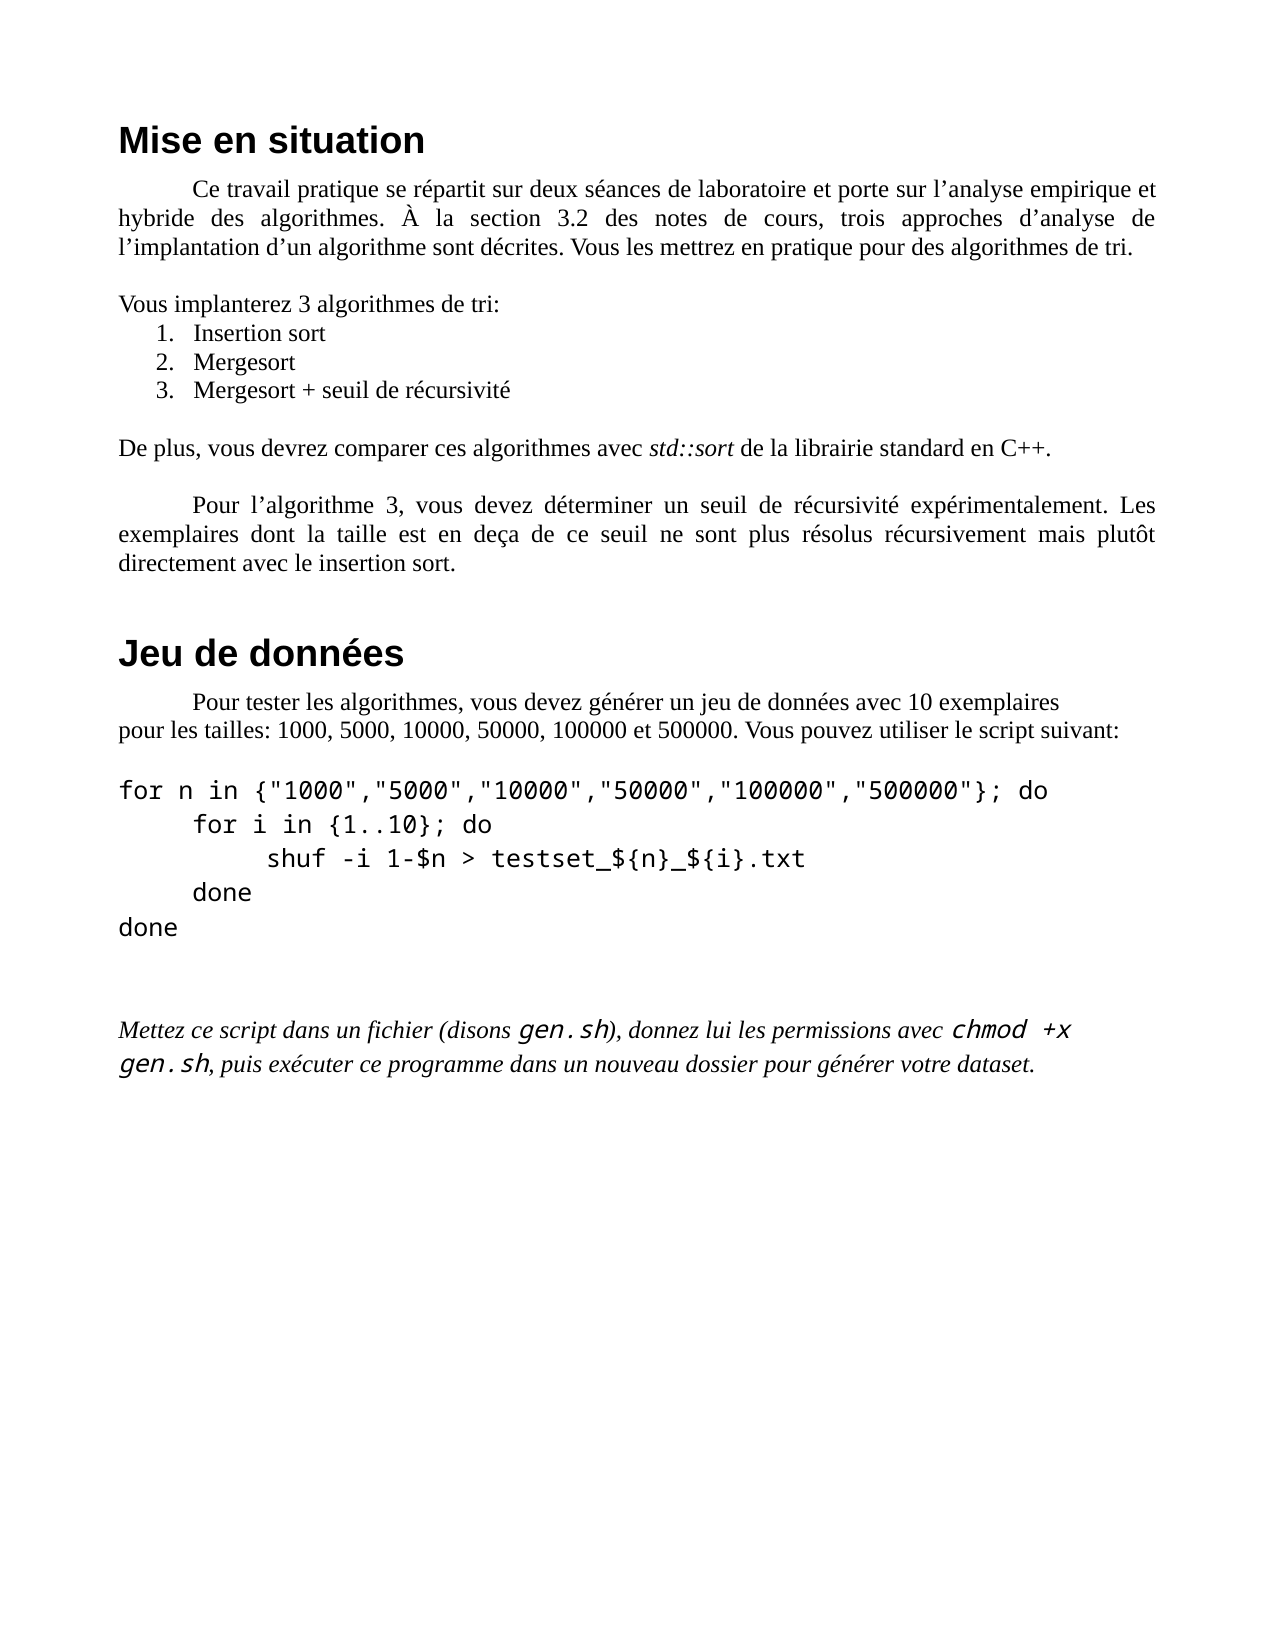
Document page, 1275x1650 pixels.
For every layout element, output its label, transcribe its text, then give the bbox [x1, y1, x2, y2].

subtitle Mise en situation [118, 118, 1157, 162]
text De plus, vous devrez comparer ces algorithmes avec std::sort de la librairie standard en C++. [118, 433, 1157, 462]
subtitle Jeu de données [118, 631, 1157, 674]
list Insertion sort [156, 318, 1157, 347]
list Mergesort + seuil de récursivité [156, 376, 1157, 404]
text Vous implanterez 3 algorithmes de tri: [118, 289, 1157, 318]
text done [118, 875, 1157, 909]
text for n in {"1000","5000","10000","50000","100000","500000"}; do [118, 773, 1157, 807]
text Pour tester les algorithmes, vous devez générer un jeu de données avec 10 exemplaires [118, 687, 1157, 715]
text shuf -i 1-$n > testset_${n}_${i}.txt [118, 841, 1157, 875]
text pour les tailles: 1000, 5000, 10000, 50000, 100000 et 500000. Vous pouvez utiliser le script suivant: [118, 715, 1157, 744]
text done [118, 909, 1157, 943]
text Mettez ce script dans un fichier (disons gen.sh), donnez lui les permissions avec chmod +x gen.sh, puis exécuter ce programme dans un nouveau dossier pour générer votre dataset. [118, 1011, 1157, 1079]
text for i in {1..10}; do [118, 807, 1157, 841]
text Ce travail pratique se répartit sur deux séances de laboratoire et porte sur l’analyse empirique et hybride des algorithmes. À la section 3.2 des notes de cours, trois approches d’analyse de l’implantation d’un algorithme sont décrites. Vous les mettrez en pratique pour des algorithmes de tri. [118, 174, 1157, 261]
list Mergesort [156, 347, 1157, 376]
text Pour l’algorithme 3, vous devez déterminer un seuil de récursivité expérimentalement. Les exemplaires dont la taille est en deça de ce seuil ne sont plus résolus récursivement mais plutôt directement avec le insertion sort. [118, 491, 1157, 577]
